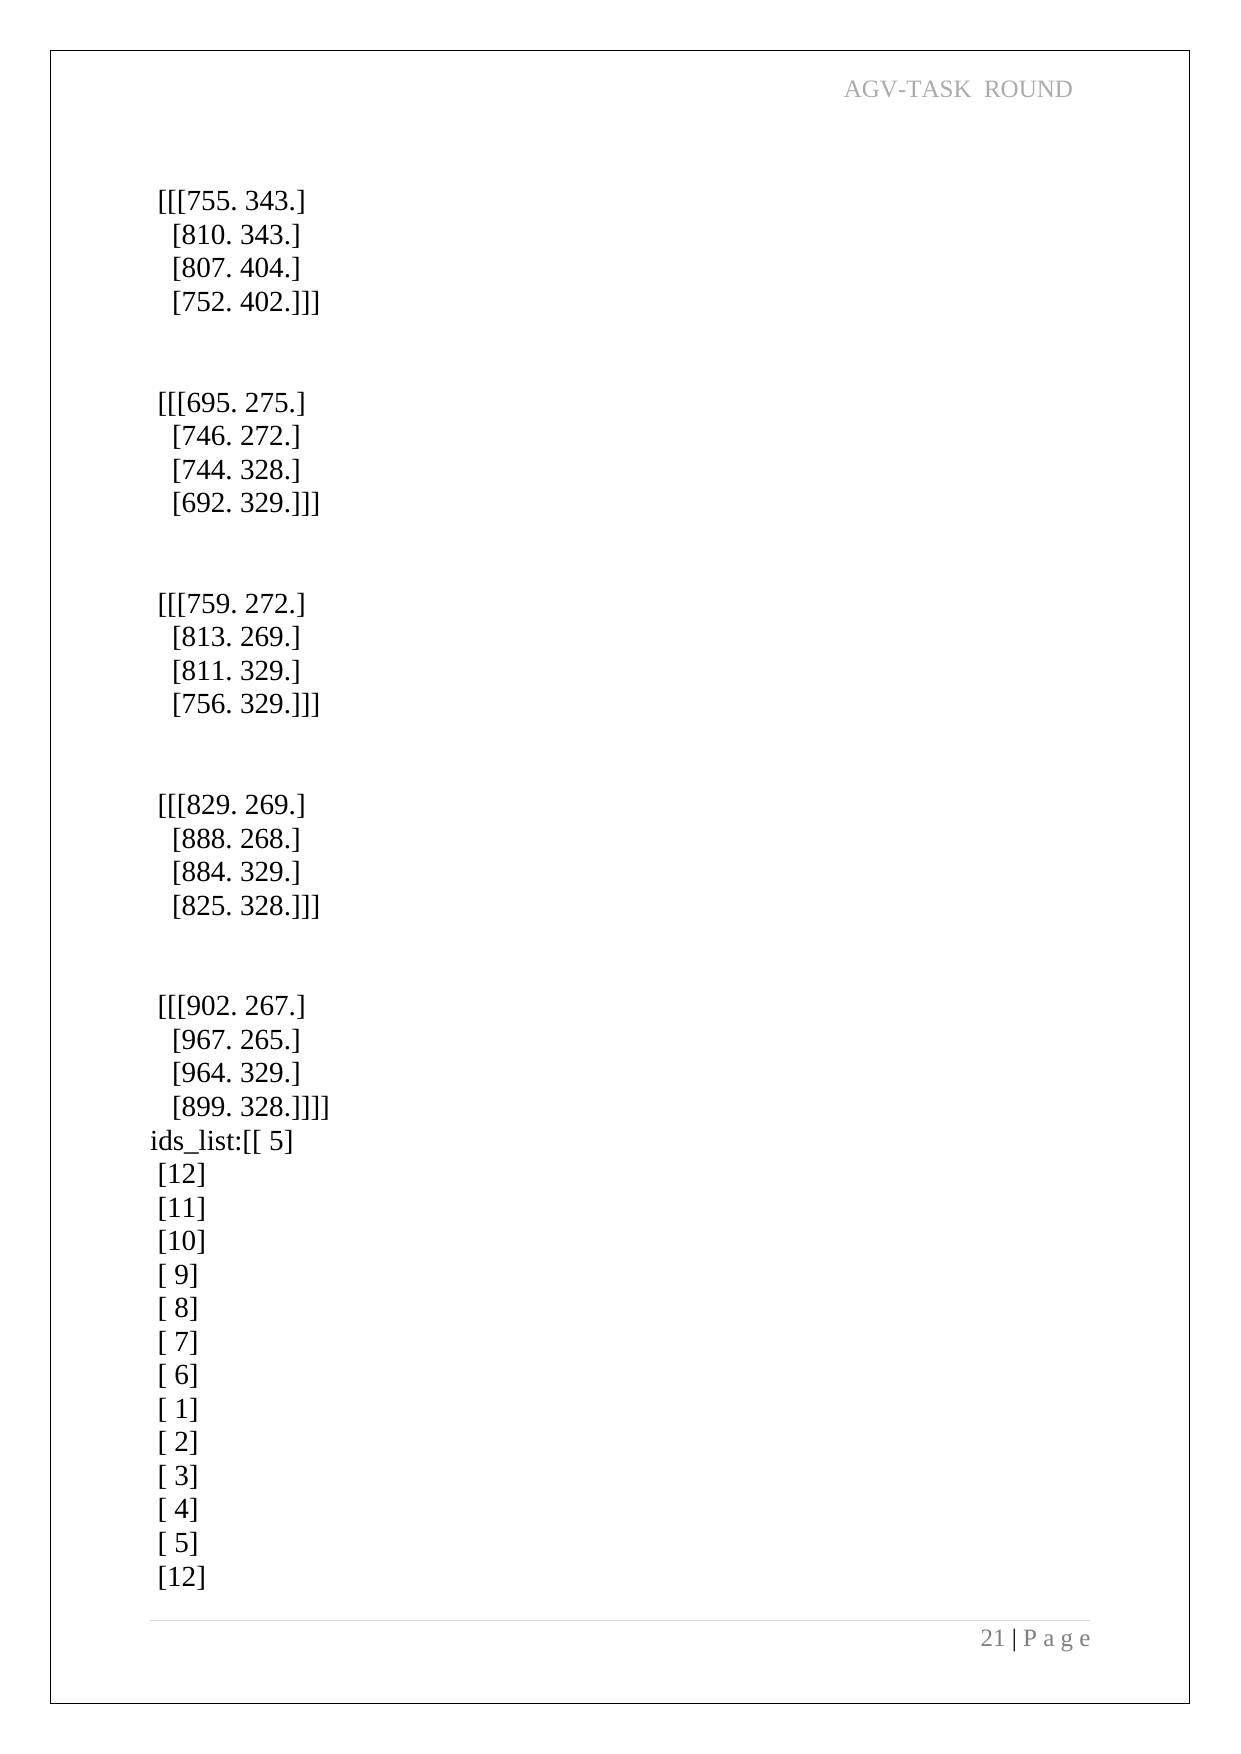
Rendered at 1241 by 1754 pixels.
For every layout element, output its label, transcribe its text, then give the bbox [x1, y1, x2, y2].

text [10] [150, 1223, 1090, 1257]
text [ 1] [150, 1391, 1090, 1424]
text [11] [150, 1190, 1090, 1223]
text [899. 328.]]]] [150, 1089, 1090, 1123]
text [752. 402.]]] [150, 284, 1090, 318]
text [813. 269.] [150, 619, 1090, 653]
text [[[695. 275.] [150, 385, 1090, 418]
text [ 7] [150, 1324, 1090, 1357]
text [12] [150, 1559, 1090, 1592]
text [888. 268.] [150, 821, 1090, 854]
text [810. 343.] [150, 217, 1090, 251]
text [756. 329.]]] [150, 687, 1090, 720]
text [ 5] [150, 1525, 1090, 1559]
text [ 9] [150, 1257, 1090, 1290]
text [[[829. 269.] [150, 787, 1090, 821]
text ids_list:[[ 5] [150, 1123, 1090, 1156]
text [ 4] [150, 1492, 1090, 1525]
text [ 3] [150, 1458, 1090, 1492]
text [807. 404.] [150, 251, 1090, 284]
text [811. 329.] [150, 653, 1090, 687]
text [ 6] [150, 1357, 1090, 1391]
text [[[755. 343.] [150, 183, 1090, 217]
text [ 2] [150, 1424, 1090, 1458]
text [744. 328.] [150, 452, 1090, 485]
text [[[759. 272.] [150, 586, 1090, 619]
text [967. 265.] [150, 1022, 1090, 1056]
text [ 8] [150, 1290, 1090, 1324]
text [825. 328.]]] [150, 888, 1090, 921]
text [746. 272.] [150, 418, 1090, 452]
text [12] [150, 1156, 1090, 1190]
text [[[902. 267.] [150, 988, 1090, 1022]
text [692. 329.]]] [150, 485, 1090, 519]
text [964. 329.] [150, 1056, 1090, 1089]
text [884. 329.] [150, 854, 1090, 888]
